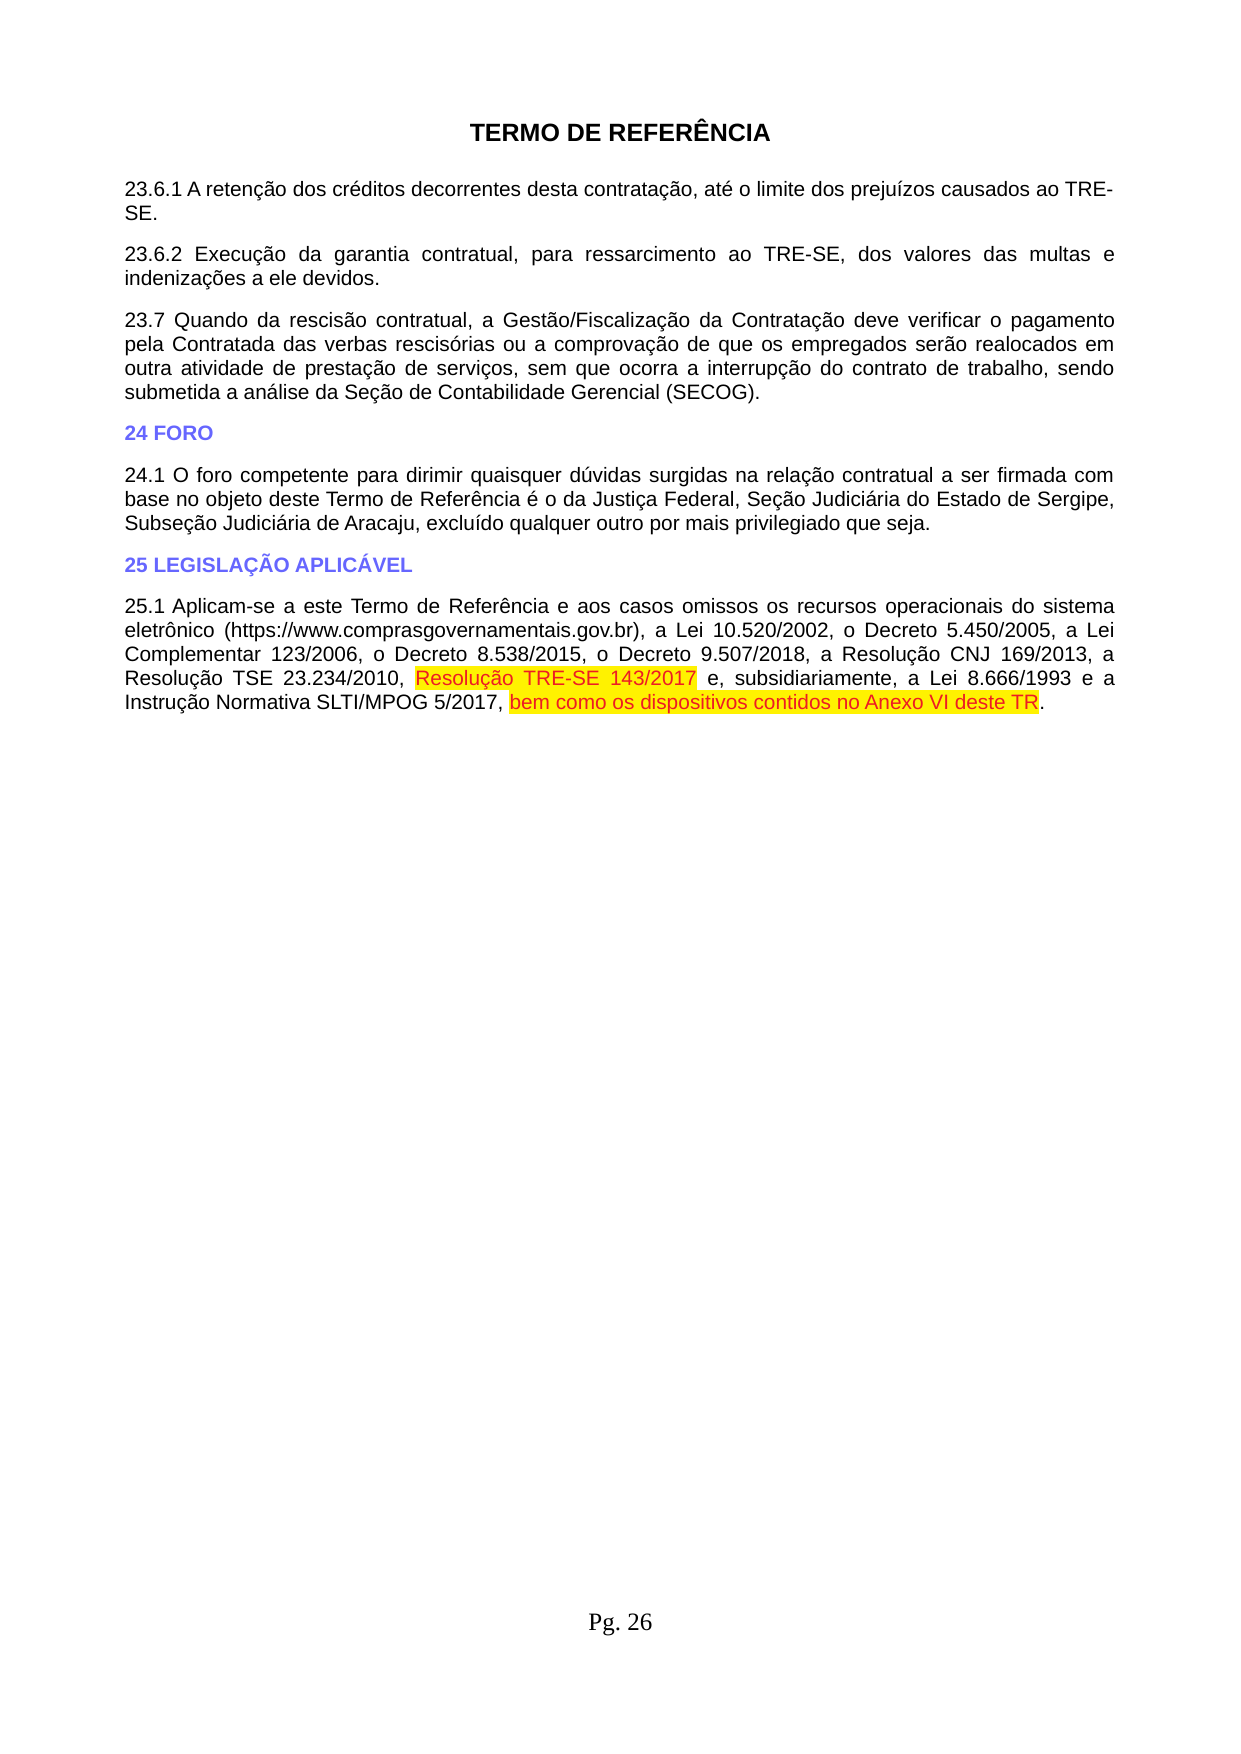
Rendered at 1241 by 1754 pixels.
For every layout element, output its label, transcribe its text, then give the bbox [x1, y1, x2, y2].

text 23.6.1 A retenção dos créditos decorrentes desta contratação, até o limite dos prejuízos causados ao TRE-SE. [124, 176, 1116, 224]
text 24.1 O foro competente para dirimir quaisquer dúvidas surgidas na relação contratual a ser firmada com base no objeto deste Termo de Referência é o da Justiça Federal, Seção Judiciária do Estado de Sergipe, Subseção Judiciária de Aracaju, excluído qualquer outro por mais privilegiado que seja. [124, 463, 1116, 535]
text 25 LEGISLAÇÃO APLICÁVEL [124, 552, 1116, 576]
text 23.7 Quando da rescisão contratual, a Gestão/Fiscalização da Contratação deve verificar o pagamento pela Contratada das verbas rescisórias ou a comprovação de que os empregados serão realocados em outra atividade de prestação de serviços, sem que ocorra a interrupção do contrato de trabalho, sendo submetida a análise da Seção de Contabilidade Gerencial (SECOG). [124, 308, 1116, 403]
text 25.1 Aplicam-se a este Termo de Referência e aos casos omissos os recursos operacionais do sistema eletrônico (https://www.comprasgovernamentais.gov.br), a Lei 10.520/2002, o Decreto 5.450/2005, a Lei Complementar 123/2006, o Decreto 8.538/2015, o Decreto 9.507/2018, a Resolução CNJ 169/2013, a Resolução TSE 23.234/2010, Resolução TRE-SE 143/2017 e, subsidiariamente, a Lei 8.666/1993 e a Instrução Normativa SLTI/MPOG 5/2017, bem como os dispositivos contidos no Anexo VI deste TR. [124, 594, 1116, 714]
text 24 FORO [124, 421, 1116, 445]
text 23.6.2 Execução da garantia contratual, para ressarcimento ao TRE-SE, dos valores das multas e indenizações a ele devidos. [124, 242, 1116, 290]
